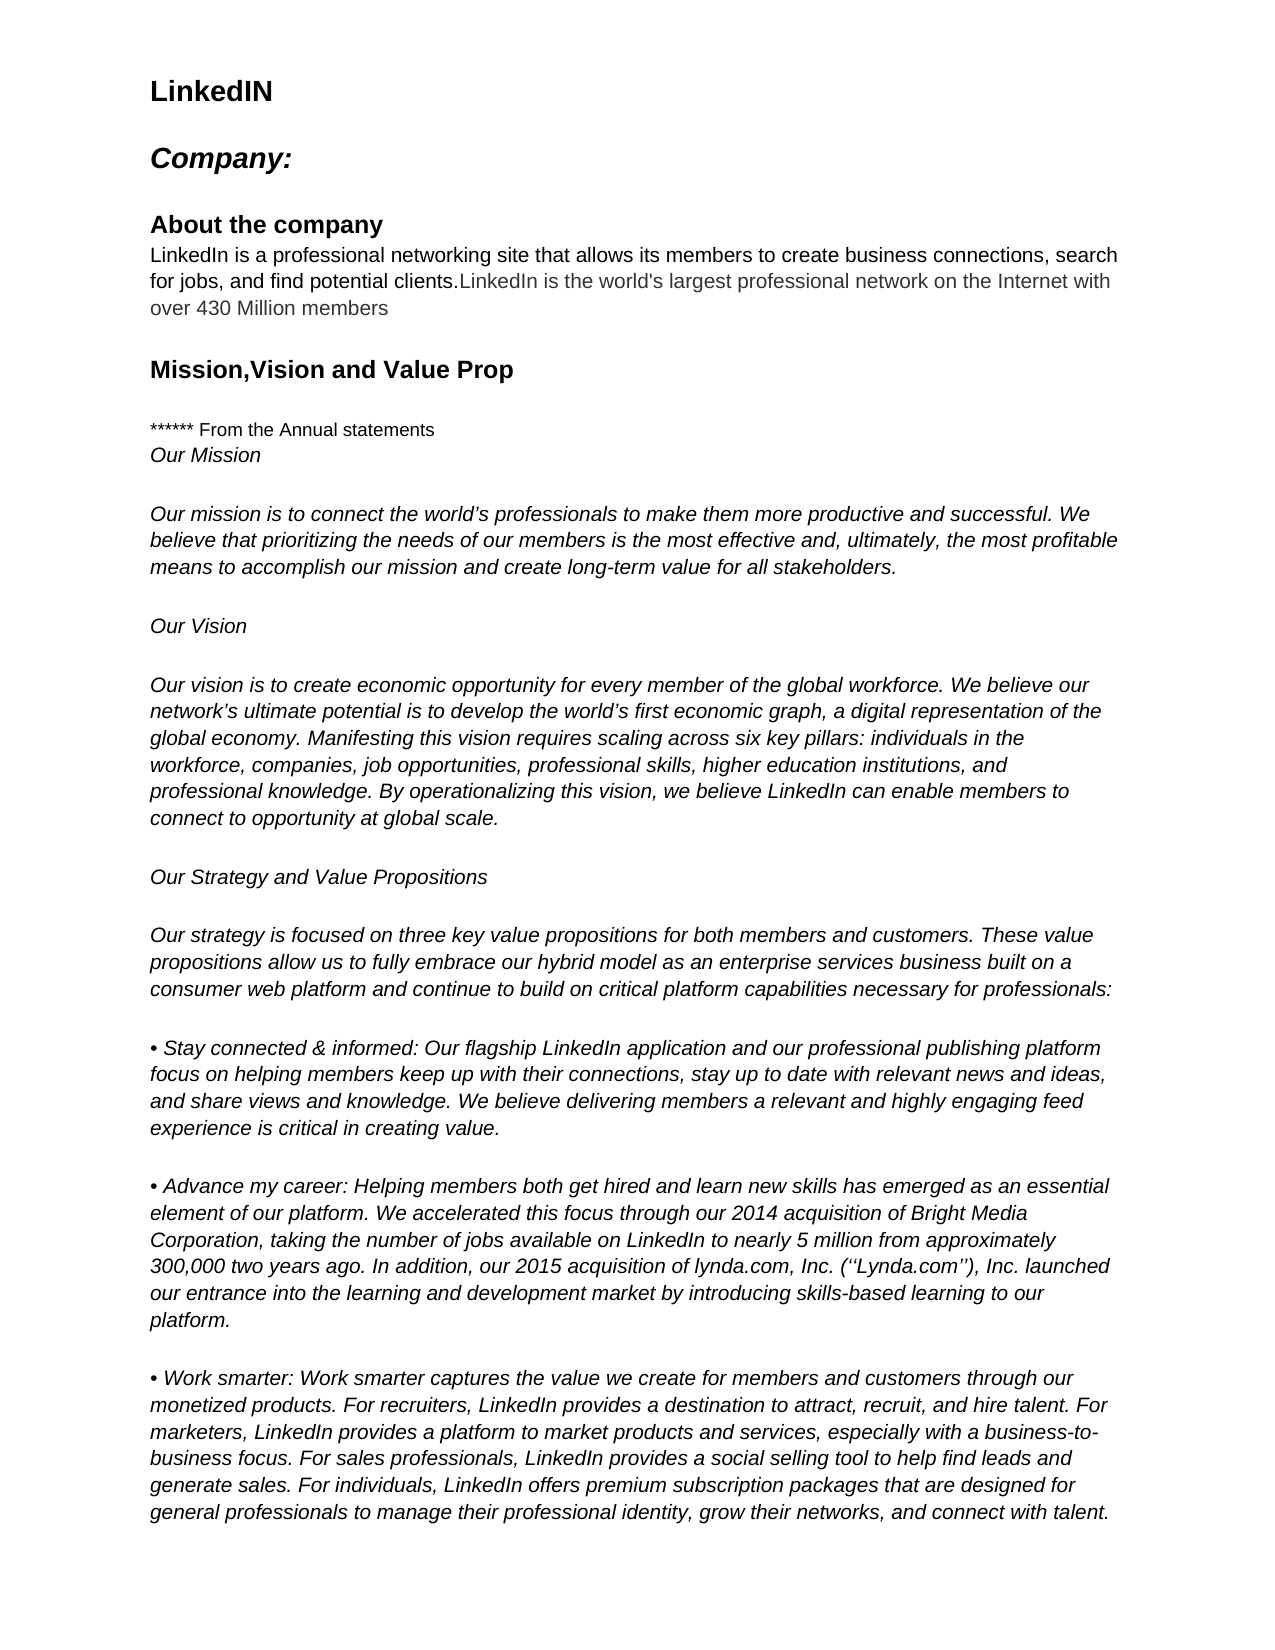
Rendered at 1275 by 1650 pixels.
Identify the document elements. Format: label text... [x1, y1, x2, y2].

text ****** From the Annual statements [150, 419, 1125, 441]
text Our Strategy and Value Propositions [150, 865, 1125, 888]
text Our strategy is focused on three key value propositions for both members and customers. These value propositions allow us to fully embrace our hybrid model as an enterprise services business built on a consumer web platform and continue to build on critical platform capabilities necessary for professionals: [150, 924, 1125, 1001]
text Our vision is to create economic opportunity for every member of the global workforce. We believe our network’s ultimate potential is to develop the world’s first economic graph, a digital representation of the global economy. Manifesting this vision requires scaling across six key pillars: individuals in the workforce, companies, job opportunities, professional skills, higher education institutions, and professional knowledge. By operationalizing this vision, we believe LinkedIn can enable members to connect to opportunity at global scale. [150, 673, 1125, 830]
text LinkedIN [150, 75, 1125, 108]
text • Advance my career: Helping members both get hired and learn new skills has emerged as an essential element of our platform. We accelerated this focus through our 2014 acquisition of Bright Media Corporation, taking the number of jobs available on LinkedIn to nearly 5 million from approximately 300,000 two years ago. In addition, our 2015 acquisition of lynda.com, Inc. (‘‘Lynda.com’’), Inc. launched our entrance into the learning and development market by introducing skills-based learning to our platform. [150, 1175, 1125, 1331]
text Our Mission [150, 444, 1125, 467]
text LinkedIn is a professional networking site that allows its members to create business connections, search for jobs, and find potential clients.LinkedIn is the world's largest professional network on the Internet with over 430 Million members [150, 243, 1125, 320]
text Company: [150, 142, 1125, 174]
text About the company [150, 211, 1125, 239]
text Our mission is to connect the world’s professionals to make them more productive and successful. We believe that prioritizing the needs of our members is the most effective and, ultimately, the most profitable means to accomplish our mission and create long-term value for all stakeholders. [150, 502, 1125, 579]
text • Stay connected & informed: Our flagship LinkedIn application and our professional publishing platform focus on helping members keep up with their connections, stay up to date with relevant news and ideas, and share views and knowledge. We believe delivering members a relevant and highly engaging feed experience is critical in creating value. [150, 1036, 1125, 1139]
text • Work smarter: Work smarter captures the value we create for members and customers through our monetized products. For recruiters, LinkedIn provides a destination to attract, recruit, and hire talent. For marketers, LinkedIn provides a platform to market products and services, especially with a business-to-business focus. For sales professionals, LinkedIn provides a social selling tool to help find leads and generate sales. For individuals, LinkedIn offers premium subscription packages that are designed for general professionals to manage their professional identity, grow their networks, and connect with talent. [150, 1367, 1125, 1523]
text Our Vision [150, 614, 1125, 638]
text Mission,Vision and Value Prop [150, 355, 1125, 383]
